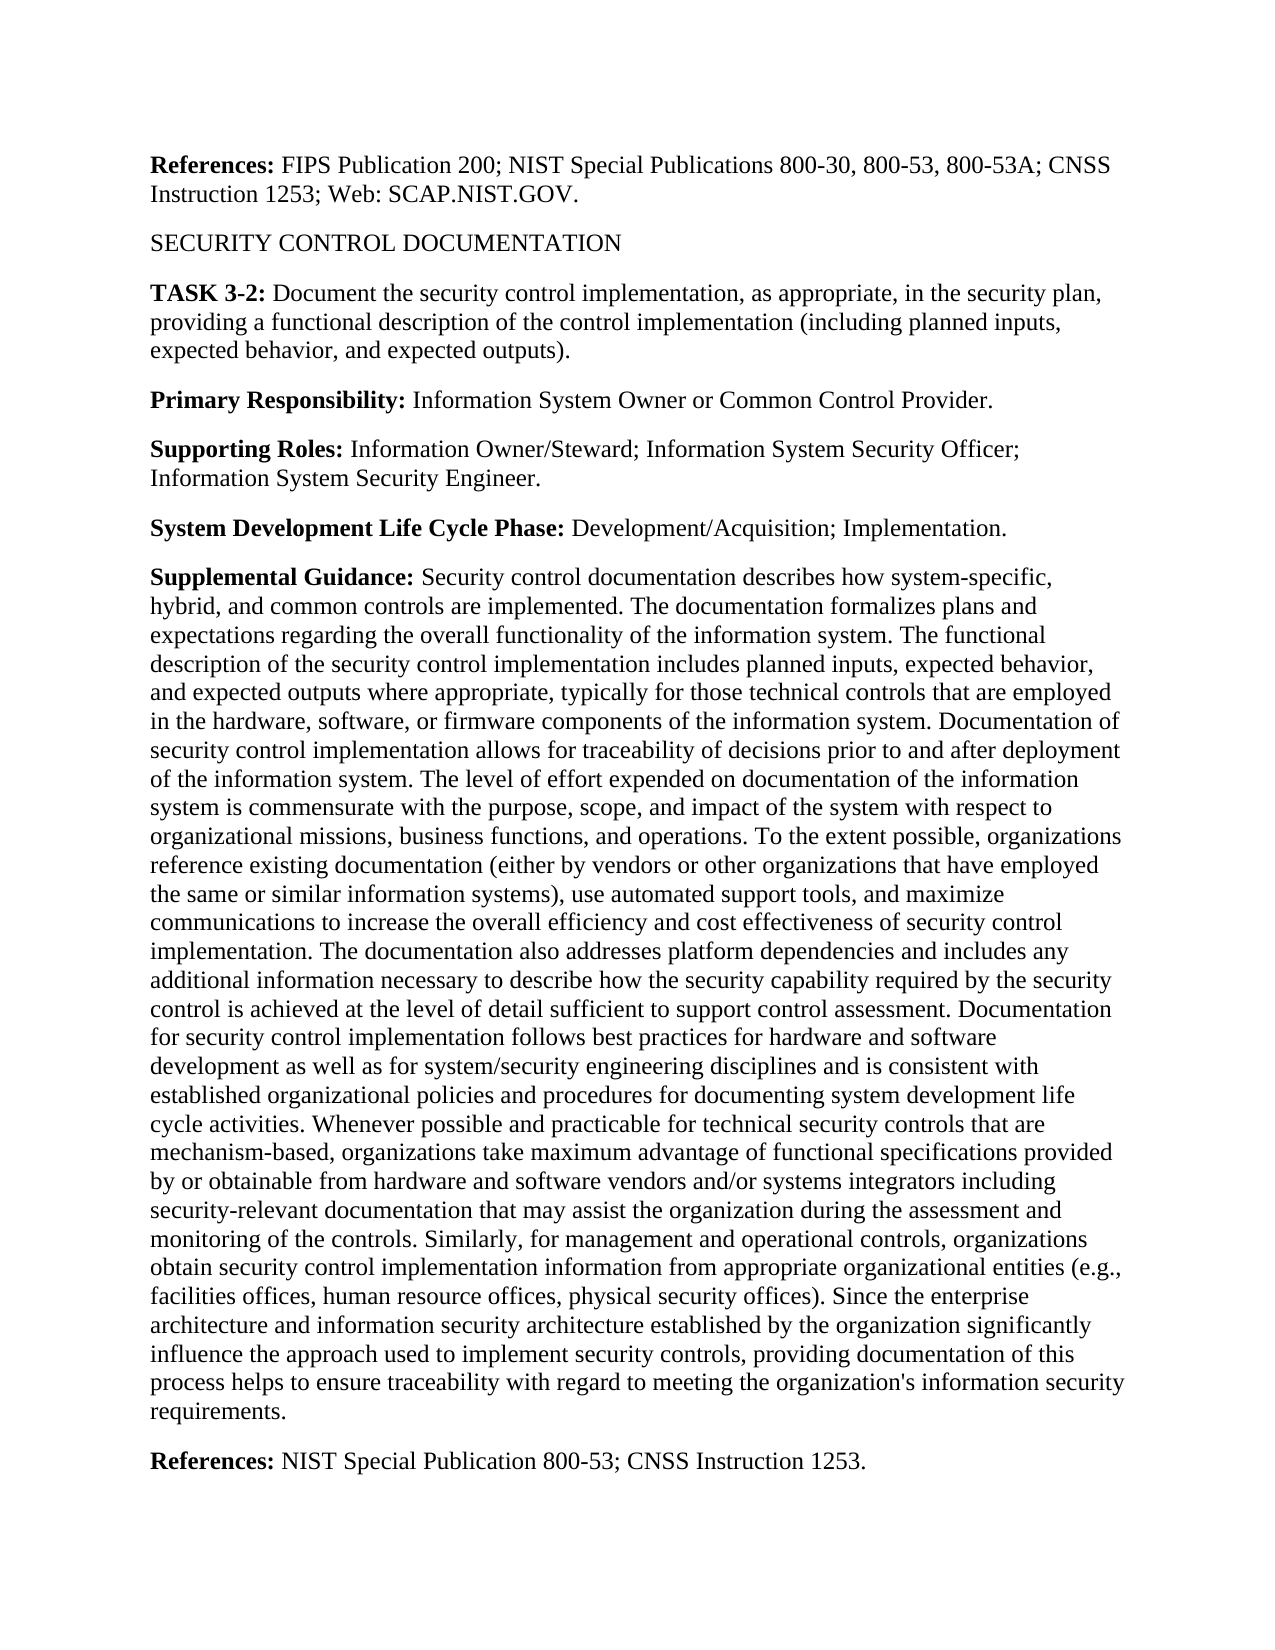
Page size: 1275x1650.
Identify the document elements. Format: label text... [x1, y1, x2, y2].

text Supplemental Guidance: Security control documentation describes how system-specific, hybrid, and common controls are implemented. The documentation formalizes plans and expectations regarding the overall functionality of the information system. The functional description of the security control implementation includes planned inputs, expected behavior, and expected outputs where appropriate, typically for those technical controls that are employed in the hardware, software, or firmware components of the information system. Documentation of security control implementation allows for traceability of decisions prior to and after deployment of the information system. The level of effort expended on documentation of the information system is commensurate with the purpose, scope, and impact of the system with respect to organizational missions, business functions, and operations. To the extent possible, organizations reference existing documentation (either by vendors or other organizations that have employed the same or similar information systems), use automated support tools, and maximize communications to increase the overall efficiency and cost effectiveness of security control implementation. The documentation also addresses platform dependencies and includes any additional information necessary to describe how the security capability required by the security control is achieved at the level of detail sufficient to support control assessment. Documentation for security control implementation follows best practices for hardware and software development as well as for system/security engineering disciplines and is consistent with established organizational policies and procedures for documenting system development life cycle activities. Whenever possible and practicable for technical security controls that are mechanism-based, organizations take maximum advantage of functional specifications provided by or obtainable from hardware and software vendors and/or systems integrators including security-relevant documentation that may assist the organization during the assessment and monitoring of the controls. Similarly, for management and operational controls, organizations obtain security control implementation information from appropriate organizational entities (e.g., facilities offices, human resource offices, physical security offices). Since the enterprise architecture and information security architecture established by the organization significantly influence the approach used to implement security controls, providing documentation of this process helps to ensure traceability with regard to meeting the organization's information security requirements. [150, 562, 1125, 1425]
text TASK 3-2: Document the security control implementation, as appropriate, in the security plan, providing a functional description of the control implementation (including planned inputs, expected behavior, and expected outputs). [150, 278, 1125, 364]
text References: NIST Special Publication 800-53; CNSS Instruction 1253. [150, 1446, 1125, 1474]
text Primary Responsibility: Information System Owner or Common Control Provider. [150, 385, 1125, 414]
text SECURITY CONTROL DOCUMENTATION [150, 228, 1125, 257]
text System Development Life Cycle Phase: Development/Acquisition; Implementation. [150, 513, 1125, 542]
text Supporting Roles: Information Owner/Steward; Information System Security Officer; Information System Security Engineer. [150, 434, 1125, 492]
text References: FIPS Publication 200; NIST Special Publications 800-30, 800-53, 800-53A; CNSS Instruction 1253; Web: SCAP.NIST.GOV. [150, 150, 1125, 207]
